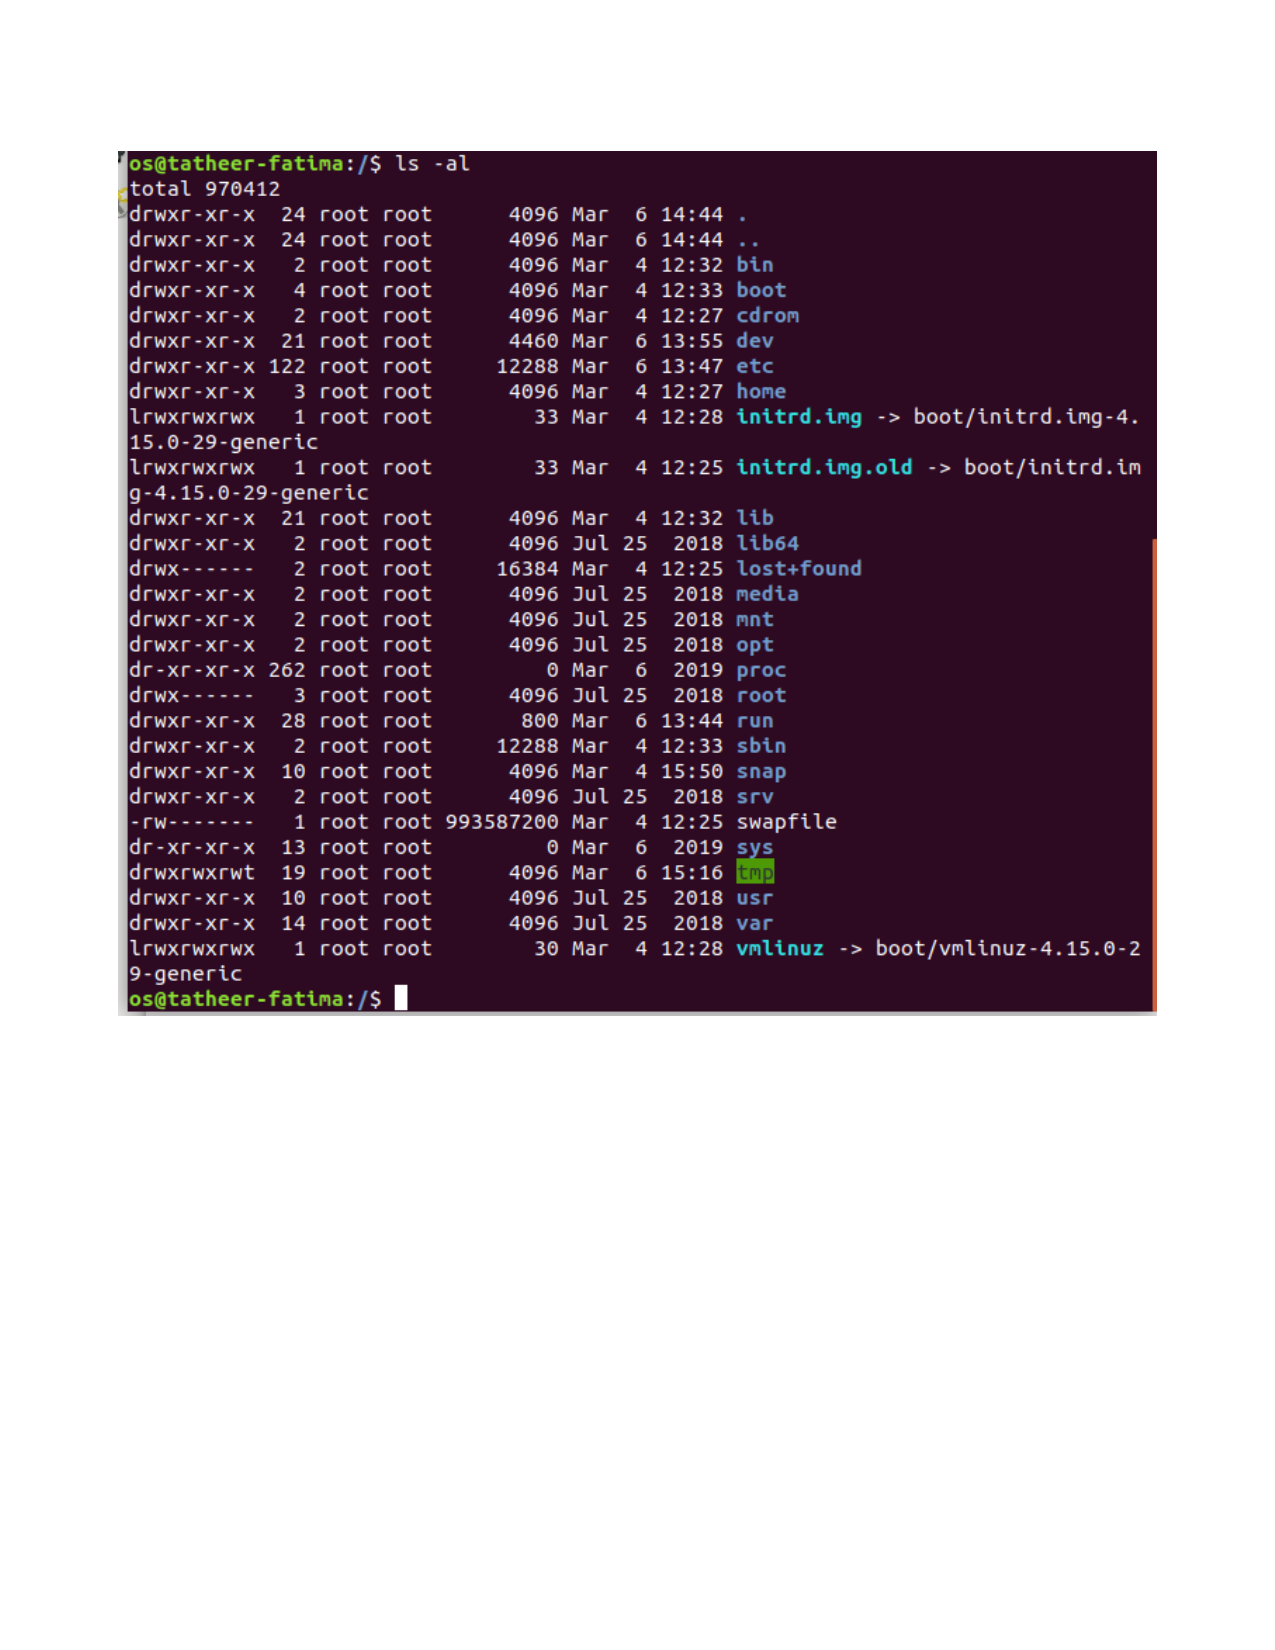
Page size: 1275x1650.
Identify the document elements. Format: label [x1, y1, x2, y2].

picture [118, 151, 1157, 1016]
